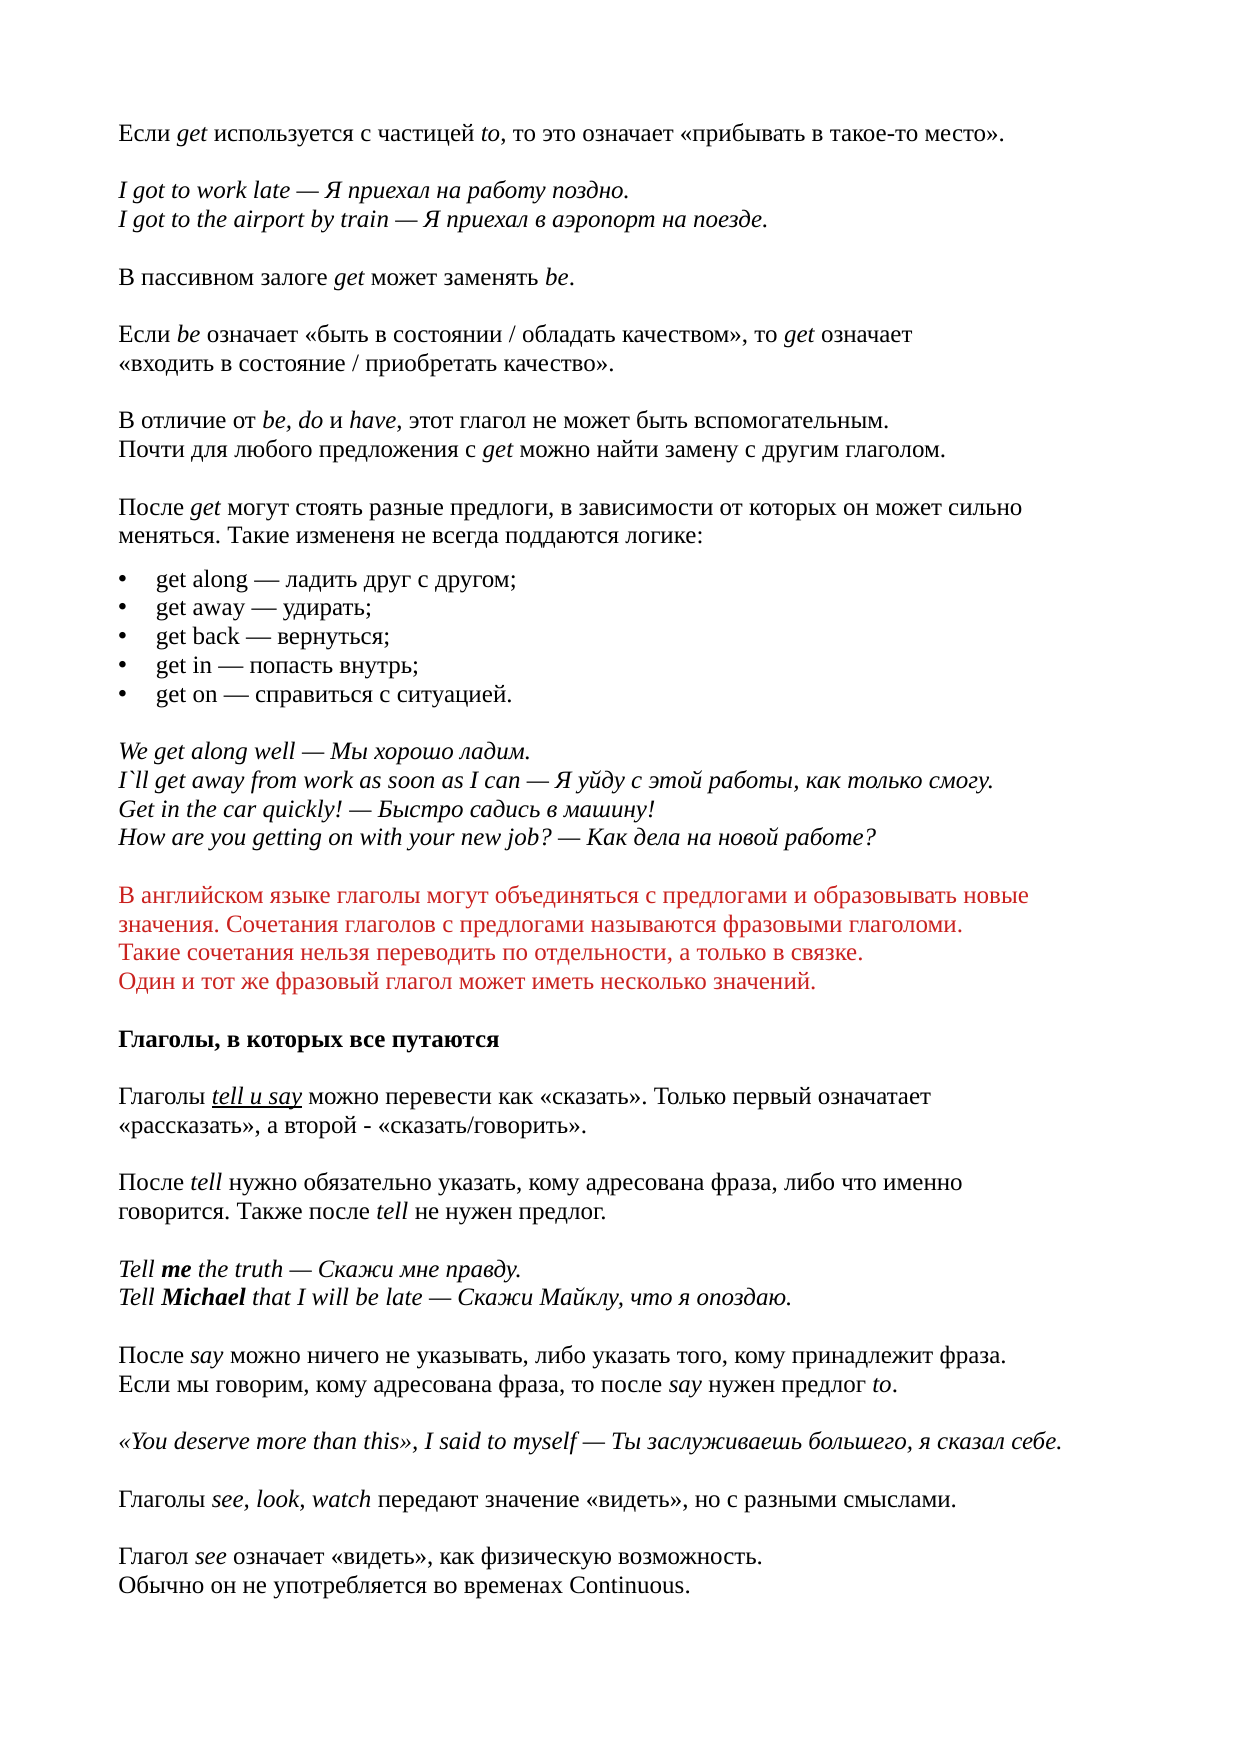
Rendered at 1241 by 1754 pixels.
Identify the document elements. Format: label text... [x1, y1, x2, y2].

text В отличие от be, do и have, этот глагол не может быть вспомогательным. [118, 406, 1122, 434]
list get back — вернуться; [118, 621, 1122, 650]
list get on — справиться с ситуацией. [118, 679, 1122, 707]
list get away — удирать; [118, 592, 1122, 621]
text меняться. Такие измененя не всегда поддаются логике: [118, 521, 1122, 549]
text Такие сочетания нельзя переводить по отдельности, а только в связке. [118, 937, 1122, 966]
text I got to the airport by train — Я приехал в аэропорт на поезде. [118, 204, 1122, 233]
text После tell нужно обязательно указать, кому адресована фраза, либо что именно [118, 1167, 1122, 1196]
text В пассивном залоге get может заменять be. [118, 262, 1122, 291]
text Глагол see означает «видеть», как физическую возможность. [118, 1541, 1122, 1570]
text После say можно ничего не указывать, либо указать того, кому принадлежит фраза. [118, 1340, 1122, 1369]
text Tell me the truth — Скажи мне правду. [118, 1254, 1122, 1282]
list get in — попасть внутрь; [118, 650, 1122, 679]
text После get могут стоять разные предлоги, в зависимости от которых он может сильно [118, 492, 1122, 521]
text Если мы говорим, кому адресована фраза, то после say нужен предлог to. [118, 1369, 1122, 1397]
text Глаголы tell и say можно перевести как «сказать». Только первый означатает [118, 1081, 1122, 1110]
text Если get используется с частицей to, то это означает «прибывать в такое-то место». [118, 118, 1122, 147]
list get along — ладить друг с другом; [118, 564, 1122, 592]
text Глаголы, в которых все путаются [118, 1024, 1122, 1052]
text Tell Michael that I will be late — Скажи Майклу, что я опоздаю. [118, 1282, 1122, 1311]
text How are you getting on with your new job? — Как дела на новой работе? [118, 822, 1122, 851]
text Один и тот же фразовый глагол может иметь несколько значений. [118, 966, 1122, 995]
text «You deserve more than this», I said to myself — Ты заслуживаешь большего, я сказал себе. [118, 1426, 1122, 1455]
text «входить в состояние / приобретать качество». [118, 348, 1122, 377]
text «рассказать», а второй - «сказать/говорить». [118, 1110, 1122, 1139]
text Обычно он не употребляется во временах Continuous. [118, 1570, 1122, 1599]
text I got to work late — Я приехал на работу поздно. [118, 176, 1122, 204]
text Если be означает «быть в состоянии / обладать качеством», то get означает [118, 319, 1122, 348]
text Почти для любого предложения с get можно найти замену с другим глаголом. [118, 434, 1122, 463]
text В английском языке глаголы могут объединяться с предлогами и образовывать новые значения. Сочетания глаголов с предлогами называются фразовыми глаголоми. [118, 880, 1122, 937]
text I`ll get away from work as soon as I can — Я уйду с этой работы, как только смогу. [118, 765, 1122, 794]
text We get along well — Мы хорошо ладим. [118, 736, 1122, 765]
text Глаголы see, look, watch передают значение «видеть», но с разными смыслами. [118, 1484, 1122, 1512]
text Get in the car quickly! — Быстро садись в машину! [118, 794, 1122, 822]
text говорится. Также после tell не нужен предлог. [118, 1196, 1122, 1225]
